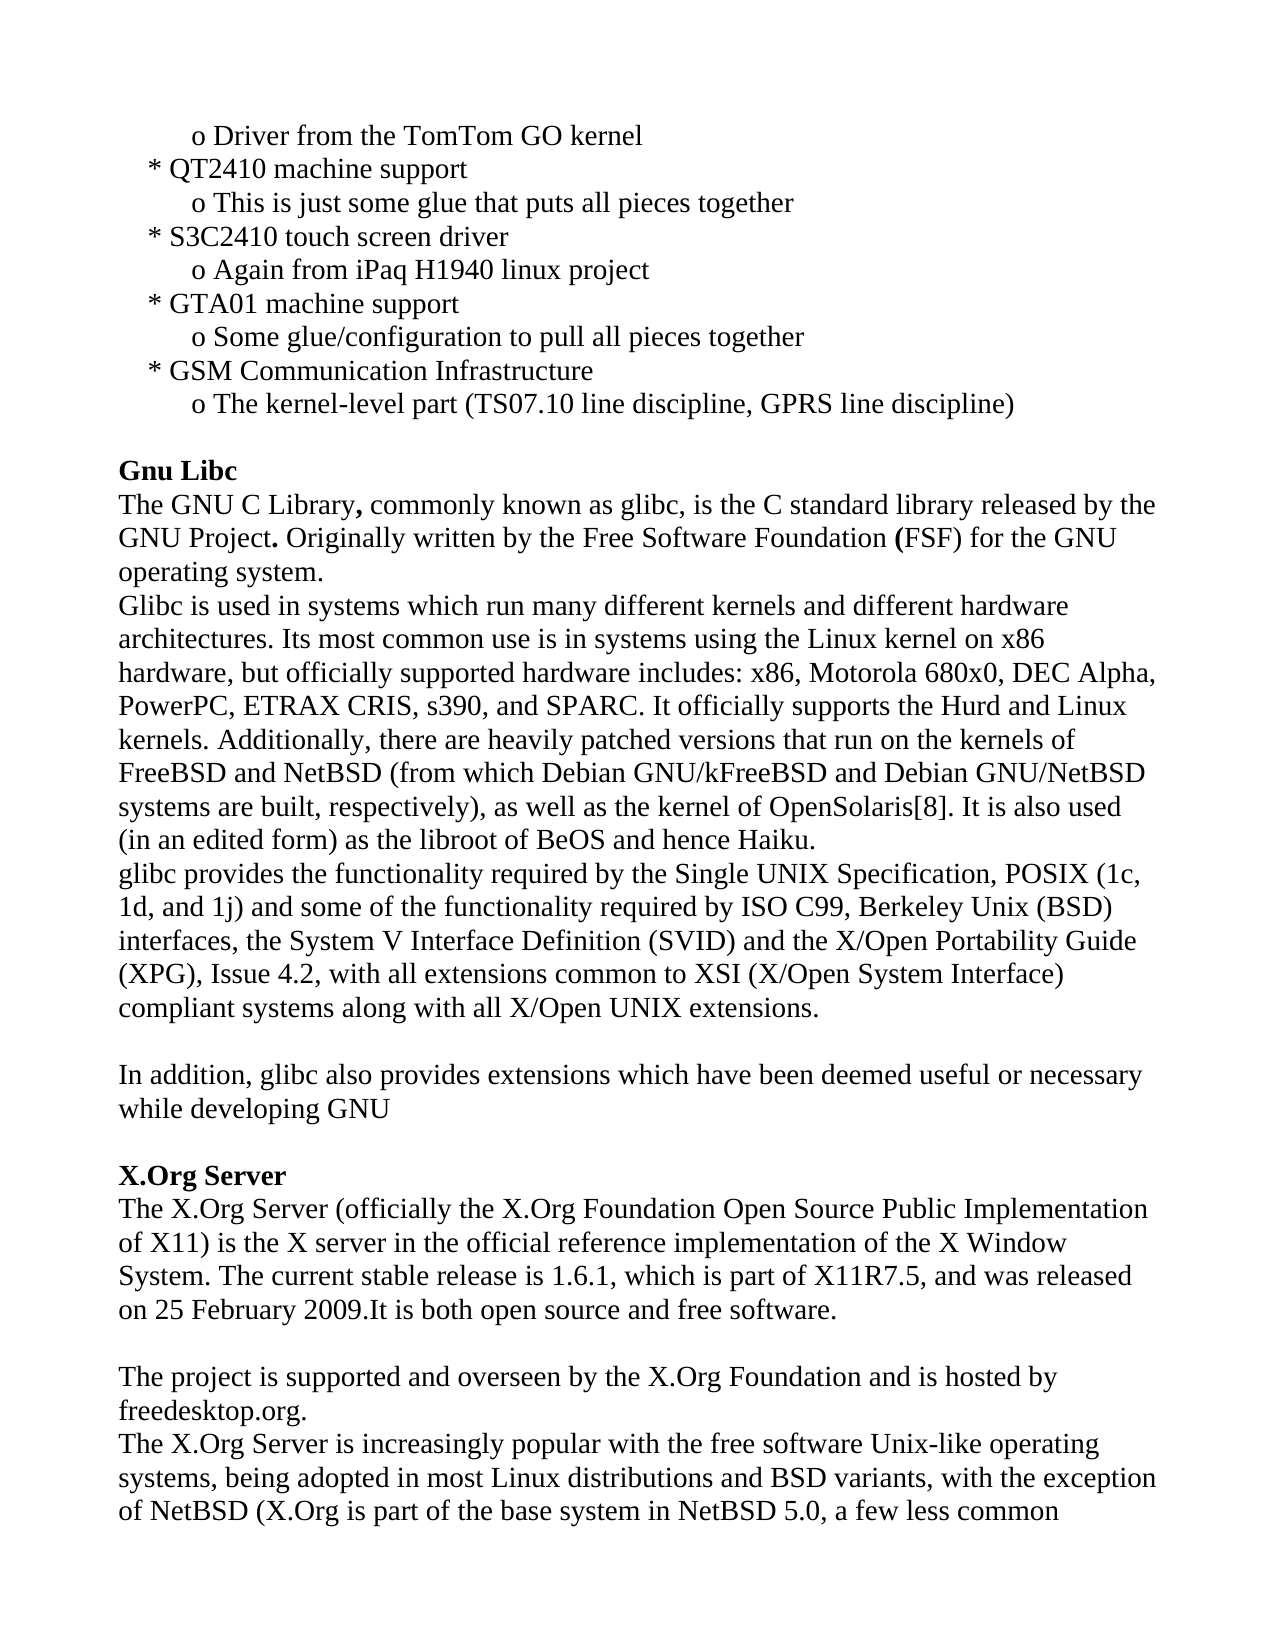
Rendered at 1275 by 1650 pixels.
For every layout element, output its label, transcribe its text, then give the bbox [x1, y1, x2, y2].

text Gnu Libc [118, 453, 1157, 487]
text Glibc is used in systems which run many different kernels and different hardware architectures. Its most common use is in systems using the Linux kernel on x86 hardware, but officially supported hardware includes: x86, Motorola 680x0, DEC Alpha, PowerPC, ETRAX CRIS, s390, and SPARC. It officially supports the Hurd and Linux kernels. Additionally, there are heavily patched versions that run on the kernels of FreeBSD and NetBSD (from which Debian GNU/kFreeBSD and Debian GNU/NetBSD systems are built, respectively), as well as the kernel of OpenSolaris[8]. It is also used (in an edited form) as the libroot of BeOS and hence Haiku. [118, 588, 1157, 856]
text o This is just some glue that puts all pieces together [118, 185, 1157, 219]
text * S3C2410 touch screen driver [118, 219, 1157, 252]
text * QT2410 machine support [118, 152, 1157, 185]
text * GTA01 machine support [118, 286, 1157, 319]
text * GSM Communication Infrastructure [118, 353, 1157, 386]
text X.Org Server [118, 1158, 1157, 1191]
text The GNU C Library, commonly known as glibc, is the C standard library released by the GNU Project. Originally written by the Free Software Foundation (FSF) for the GNU operating system. [118, 487, 1157, 588]
text The X.Org Server (officially the X.Org Foundation Open Source Public Implementation of X11) is the X server in the official reference implementation of the X Window System. The current stable release is 1.6.1, which is part of X11R7.5, and was released on 25 February 2009.It is both open source and free software. [118, 1191, 1157, 1326]
text o Some glue/configuration to pull all pieces together [118, 319, 1157, 353]
text glibc provides the functionality required by the Single UNIX Specification, POSIX (1c, 1d, and 1j) and some of the functionality required by ISO C99, Berkeley Unix (BSD) interfaces, the System V Interface Definition (SVID) and the X/Open Portability Guide (XPG), Issue 4.2, with all extensions common to XSI (X/Open System Interface) compliant systems along with all X/Open UNIX extensions. [118, 856, 1157, 1024]
text o Again from iPaq H1940 linux project [118, 252, 1157, 286]
text In addition, glibc also provides extensions which have been deemed useful or necessary while developing GNU [118, 1057, 1157, 1124]
text The project is supported and overseen by the X.Org Foundation and is hosted by freedesktop.org. [118, 1359, 1157, 1426]
text The X.Org Server is increasingly popular with the free software Unix-like operating systems, being adopted in most Linux distributions and BSD variants, with the exception of NetBSD (X.Org is part of the base system in NetBSD 5.0, a few less common [118, 1426, 1157, 1527]
text o The kernel-level part (TS07.10 line discipline, GPRS line discipline) [118, 386, 1157, 420]
text o Driver from the TomTom GO kernel [118, 118, 1157, 152]
